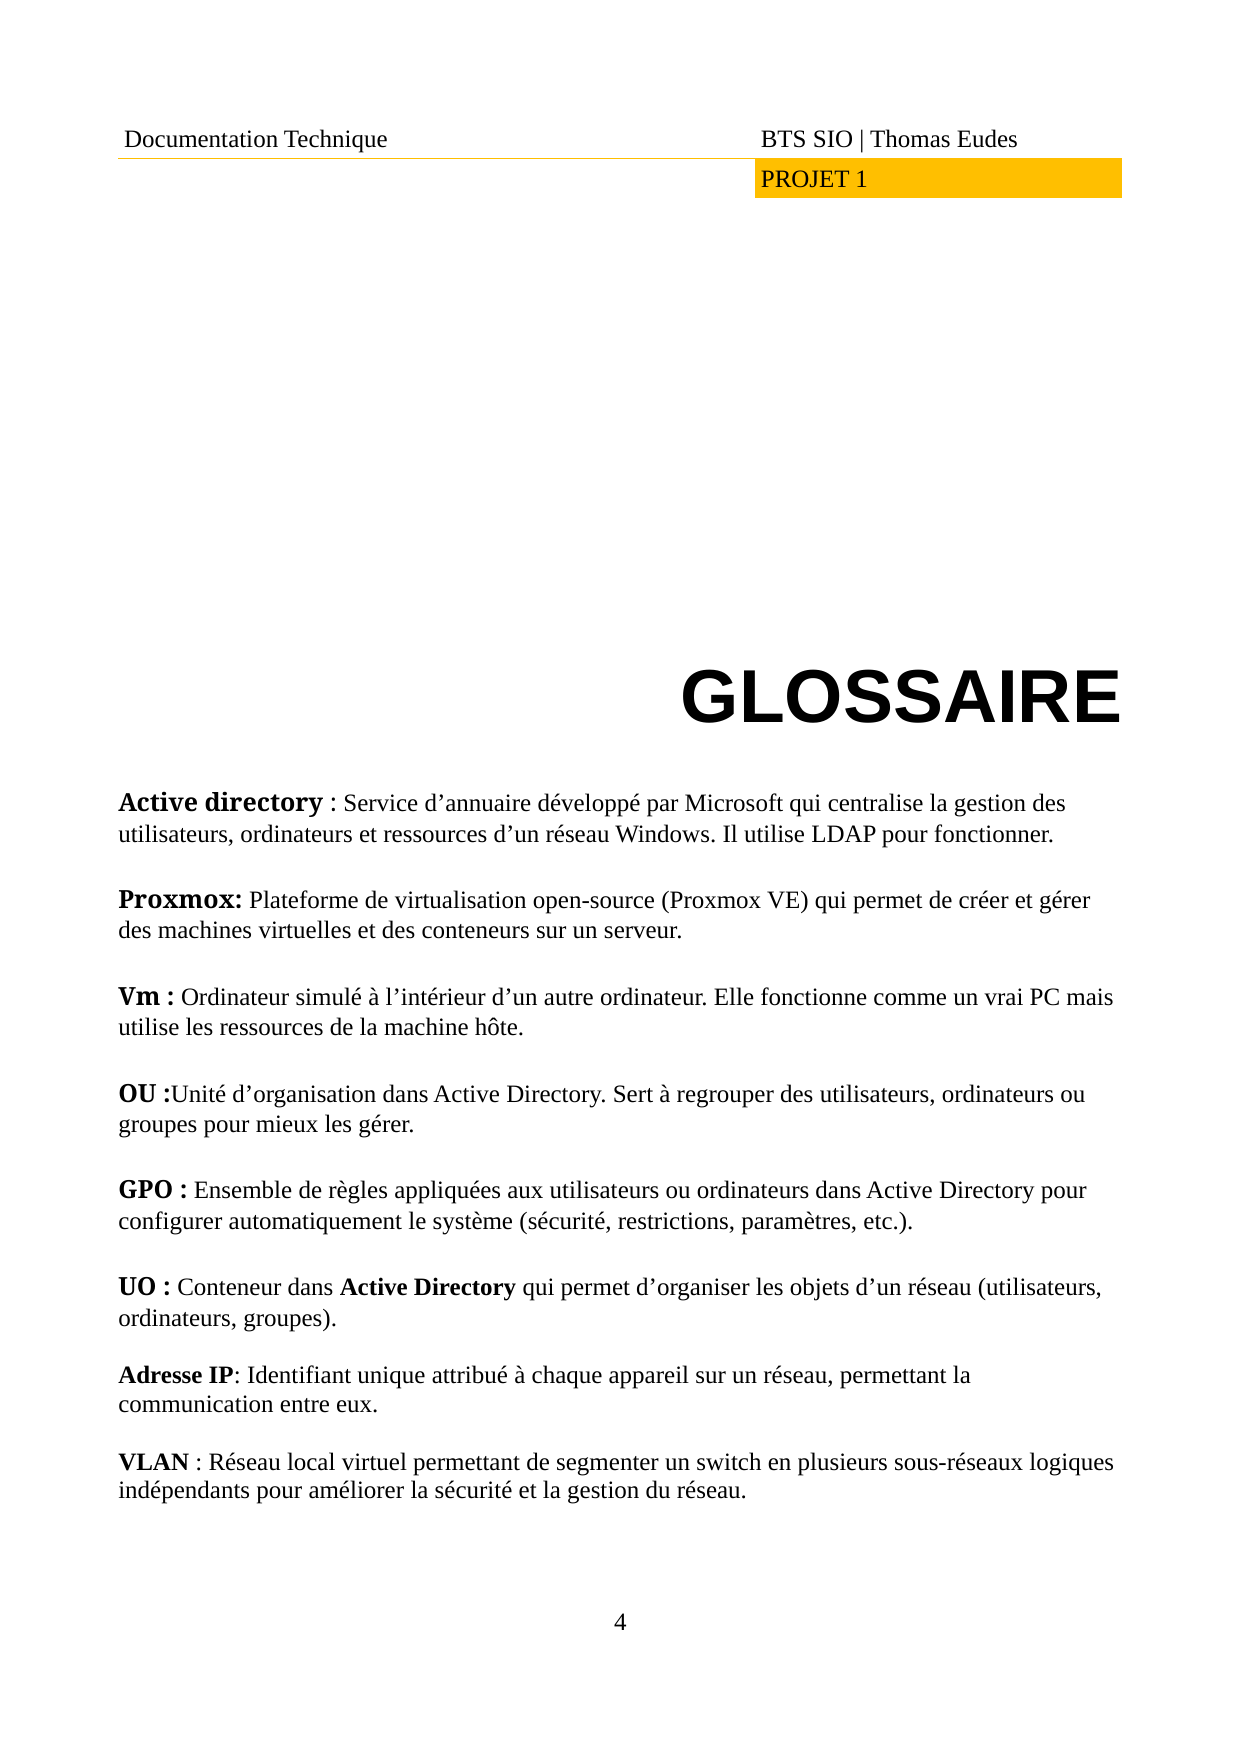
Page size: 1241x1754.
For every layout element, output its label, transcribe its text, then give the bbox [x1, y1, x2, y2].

text GPO : Ensemble de règles appliquées aux utilisateurs ou ordinateurs dans Active Directory pour configurer automatiquement le système (sécurité, restrictions, paramètres, etc.). [118, 1172, 1122, 1235]
text OU :Unité d’organisation dans Active Directory. Sert à regrouper des utilisateurs, ordinateurs ou groupes pour mieux les gérer. [118, 1075, 1122, 1138]
text UO : Conteneur dans Active Directory qui permet d’organiser les objets d’un réseau (utilisateurs, ordinateurs, groupes). [118, 1269, 1122, 1332]
text VLAN : Réseau local virtuel permettant de segmenter un switch en plusieurs sous-réseaux logiques indépendants pour améliorer la sécurité et la gestion du réseau. [118, 1447, 1122, 1504]
text Active directory : Service d’annuaire développé par Microsoft qui centralise la gestion des utilisateurs, ordinateurs et ressources d’un réseau Windows. Il utilise LDAP pour fonctionner. [118, 784, 1122, 847]
text Proxmox: Plateforme de virtualisation open-source (Proxmox VE) qui permet de créer et gérer des machines virtuelles et des conteneurs sur un serveur. [118, 881, 1122, 944]
subtitle GLOSSAIRE [118, 652, 1122, 738]
text Vm : Ordinateur simulé à l’intérieur d’un autre ordinateur. Elle fonctionne comme un vrai PC mais utilise les ressources de la machine hôte. [118, 978, 1122, 1041]
text Adresse IP: Identifiant unique attribué à chaque appareil sur un réseau, permettant la communication entre eux. [118, 1361, 1122, 1418]
